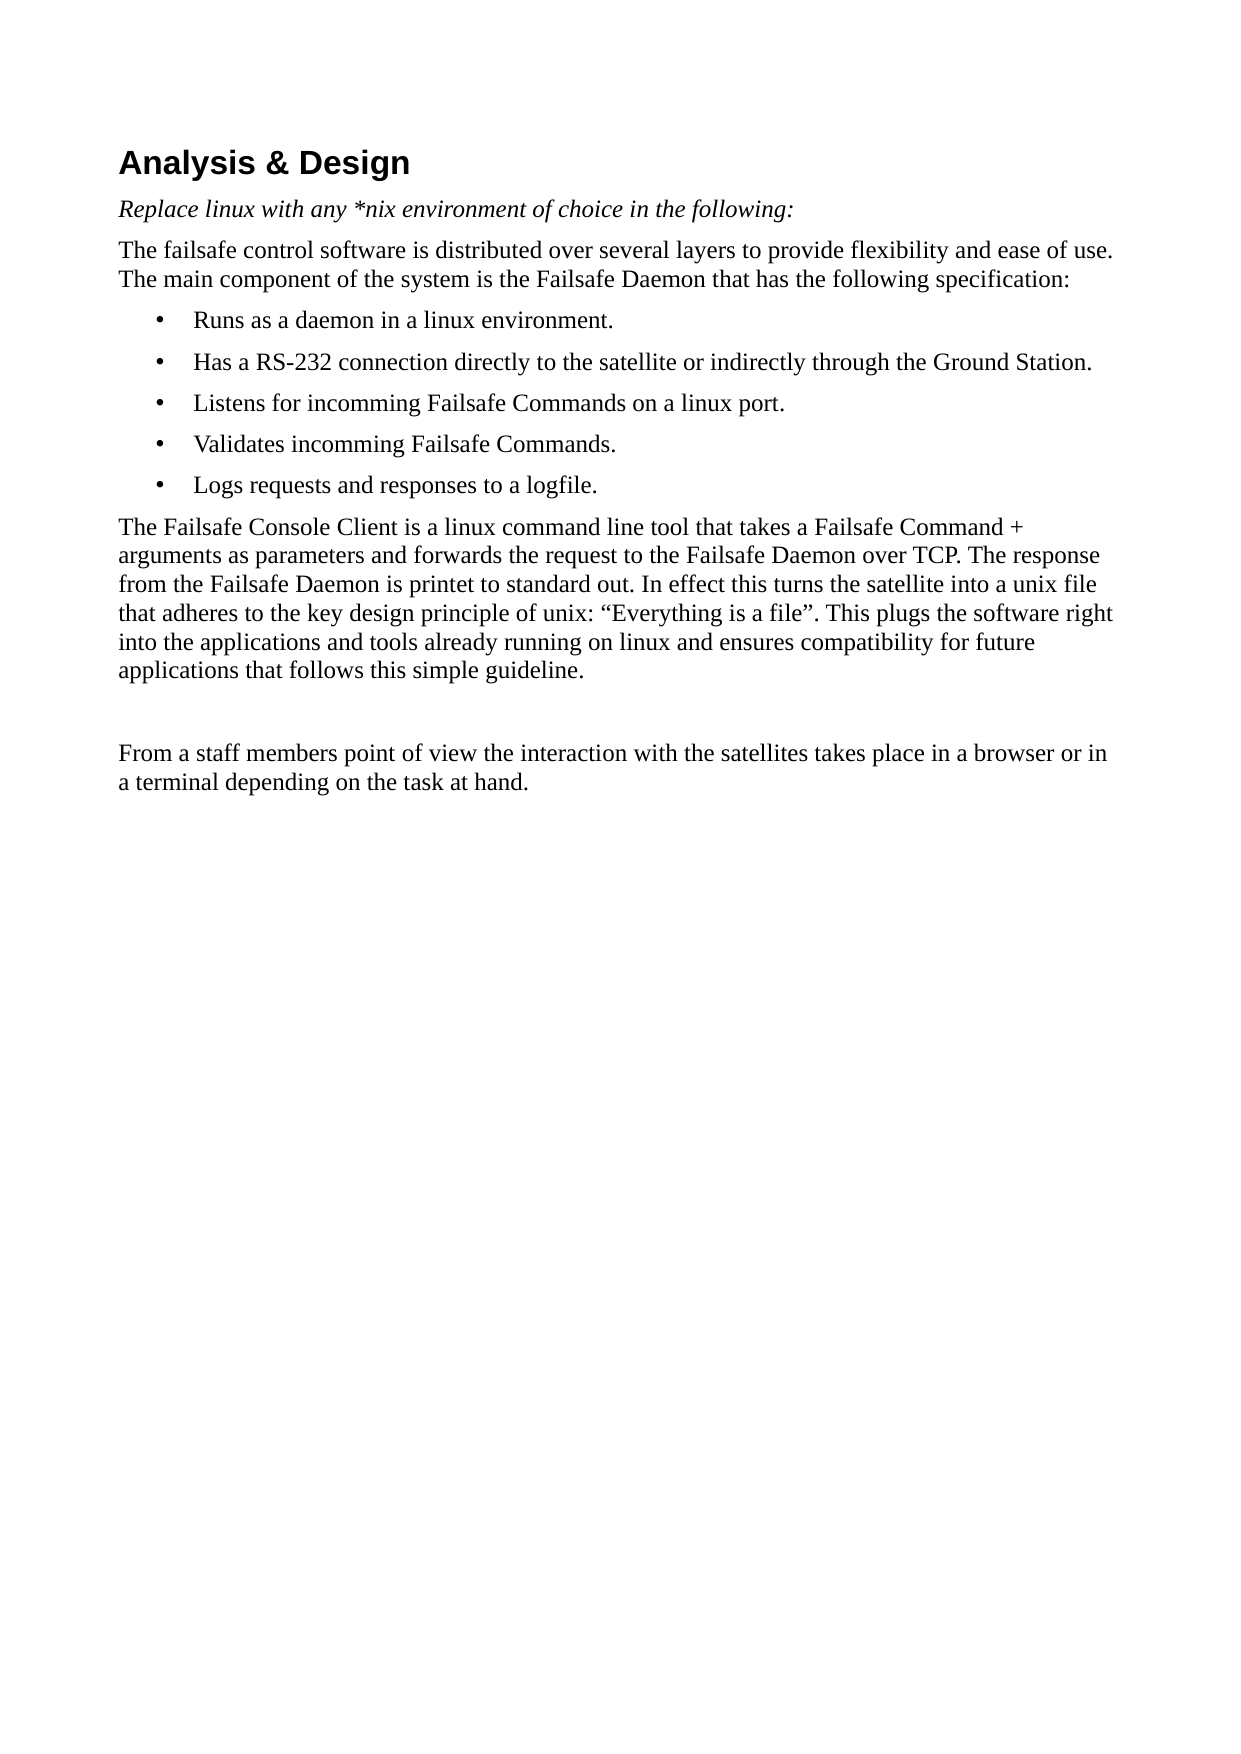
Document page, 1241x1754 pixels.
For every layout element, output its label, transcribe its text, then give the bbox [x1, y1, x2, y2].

text Replace linux with any *nix environment of choice in the following: [118, 194, 1122, 223]
text The failsafe control software is distributed over several layers to provide flexibility and ease of use. The main component of the system is the Failsafe Daemon that has the following specification: [118, 236, 1122, 293]
list Has a RS-232 connection directly to the satellite or indirectly through the Ground Station. [156, 347, 1122, 376]
list Validates incomming Failsafe Commands. [156, 429, 1122, 458]
list Listens for incomming Failsafe Commands on a linux port. [156, 388, 1122, 417]
text From a staff members point of view the interaction with the satellites takes place in a browser or in a terminal depending on the task at hand. [118, 738, 1122, 796]
list Runs as a daemon in a linux environment. [156, 306, 1122, 334]
text The Failsafe Console Client is a linux command line tool that takes a Failsafe Command + arguments as parameters and forwards the request to the Failsafe Daemon over TCP. The response from the Failsafe Daemon is printet to standard out. In effect this turns the satellite into a unix file that adheres to the key design principle of unix: “Everything is a file”. This plugs the software right into the applications and tools already running on linux and ensures compatibility for future applications that follows this simple guideline. [118, 512, 1122, 684]
subtitle Analysis & Design [118, 143, 1122, 182]
list Logs requests and responses to a logfile. [156, 471, 1122, 499]
